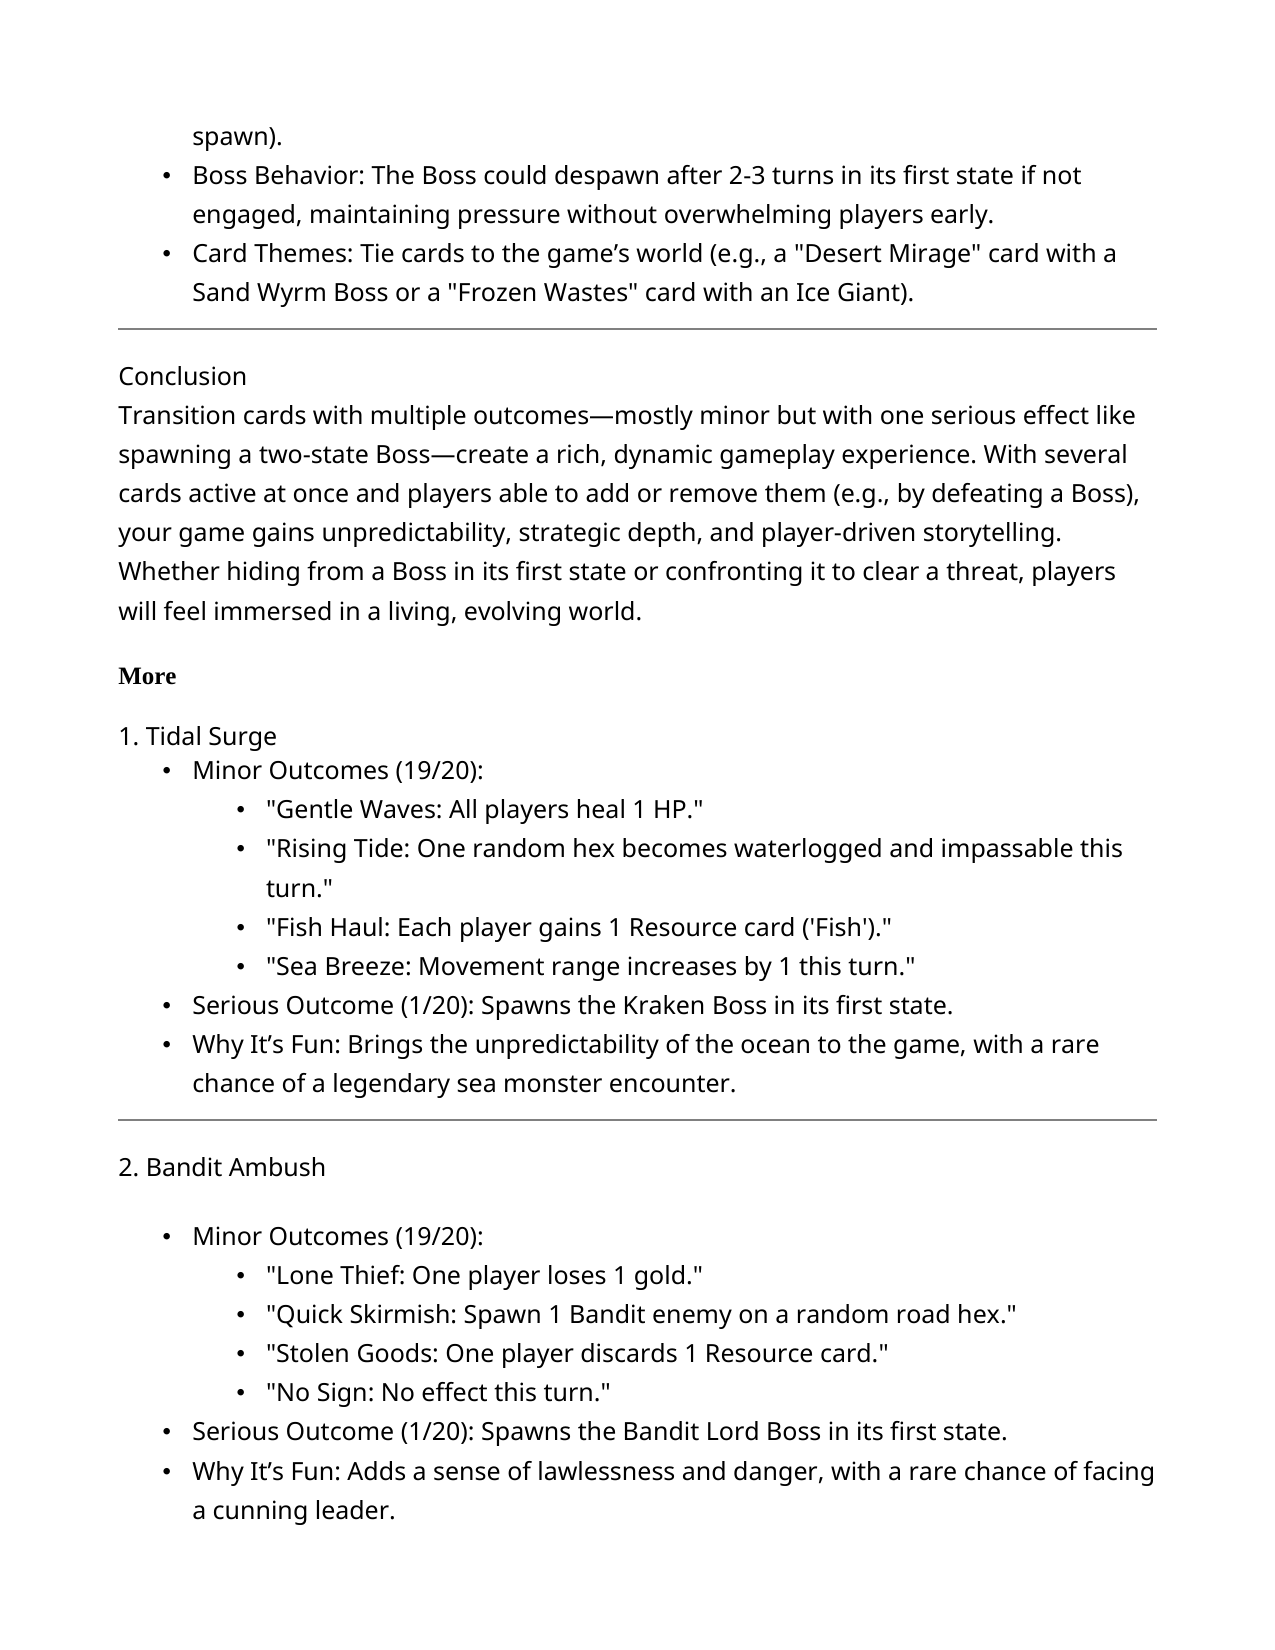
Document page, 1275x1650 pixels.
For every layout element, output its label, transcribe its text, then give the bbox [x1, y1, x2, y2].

list "Quick Skirmish: Spawn 1 Bandit enemy on a random road hex." [236, 1296, 1157, 1331]
list Why It’s Fun: Adds a sense of lawlessness and danger, with a rare chance of facing a cunning leader. [162, 1453, 1157, 1526]
list "No Sign: No effect this turn." [236, 1375, 1157, 1409]
list "Sea Breeze: Movement range increases by 1 this turn." [236, 948, 1157, 983]
list "Lone Thief: One player loses 1 gold." [236, 1257, 1157, 1291]
text Conclusion [118, 358, 1157, 392]
list Boss Behavior: The Boss could despawn after 2-3 turns in its first state if not engaged, maintaining pressure without overwhelming players early. [162, 157, 1157, 231]
list Card Themes: Tie cards to the game’s world (e.g., a "Desert Mirage" card with a Sand Wyrm Boss or a "Frozen Wastes" card with an Ice Giant). [162, 236, 1157, 309]
list Serious Outcome (1/20): Spawns the Bandit Lord Boss in its first state. [162, 1414, 1157, 1448]
list spawn). [162, 118, 1157, 152]
text Transition cards with multiple outcomes—mostly minor but with one serious effect like spawning a two-state Boss—create a rich, dynamic gameplay experience. With several cards active at once and players able to add or remove them (e.g., by defeating a Boss), your game gains unpredictability, strategic depth, and player-driven storytelling. Whether hiding from a Boss in its first state or confronting it to clear a threat, players will feel immersed in a living, evolving world. [118, 397, 1157, 627]
list Minor Outcomes (19/20): [162, 1218, 1157, 1252]
list "Rising Tide: One random hex becomes waterlogged and impassable this turn." [236, 831, 1157, 904]
list "Stolen Goods: One player discards 1 Resource card." [236, 1336, 1157, 1370]
text 2. Bandit Ambush [118, 1149, 1157, 1183]
list Serious Outcome (1/20): Spawns the Kraken Boss in its first state. [162, 988, 1157, 1022]
text More 1. Tidal Surge [118, 632, 1157, 753]
list "Fish Haul: Each player gains 1 Resource card ('Fish')." [236, 909, 1157, 943]
list Why It’s Fun: Brings the unpredictability of the ocean to the game, with a rare chance of a legendary sea monster encounter. [162, 1027, 1157, 1100]
list Minor Outcomes (19/20): [162, 753, 1157, 787]
list "Gentle Waves: All players heal 1 HP." [236, 792, 1157, 826]
